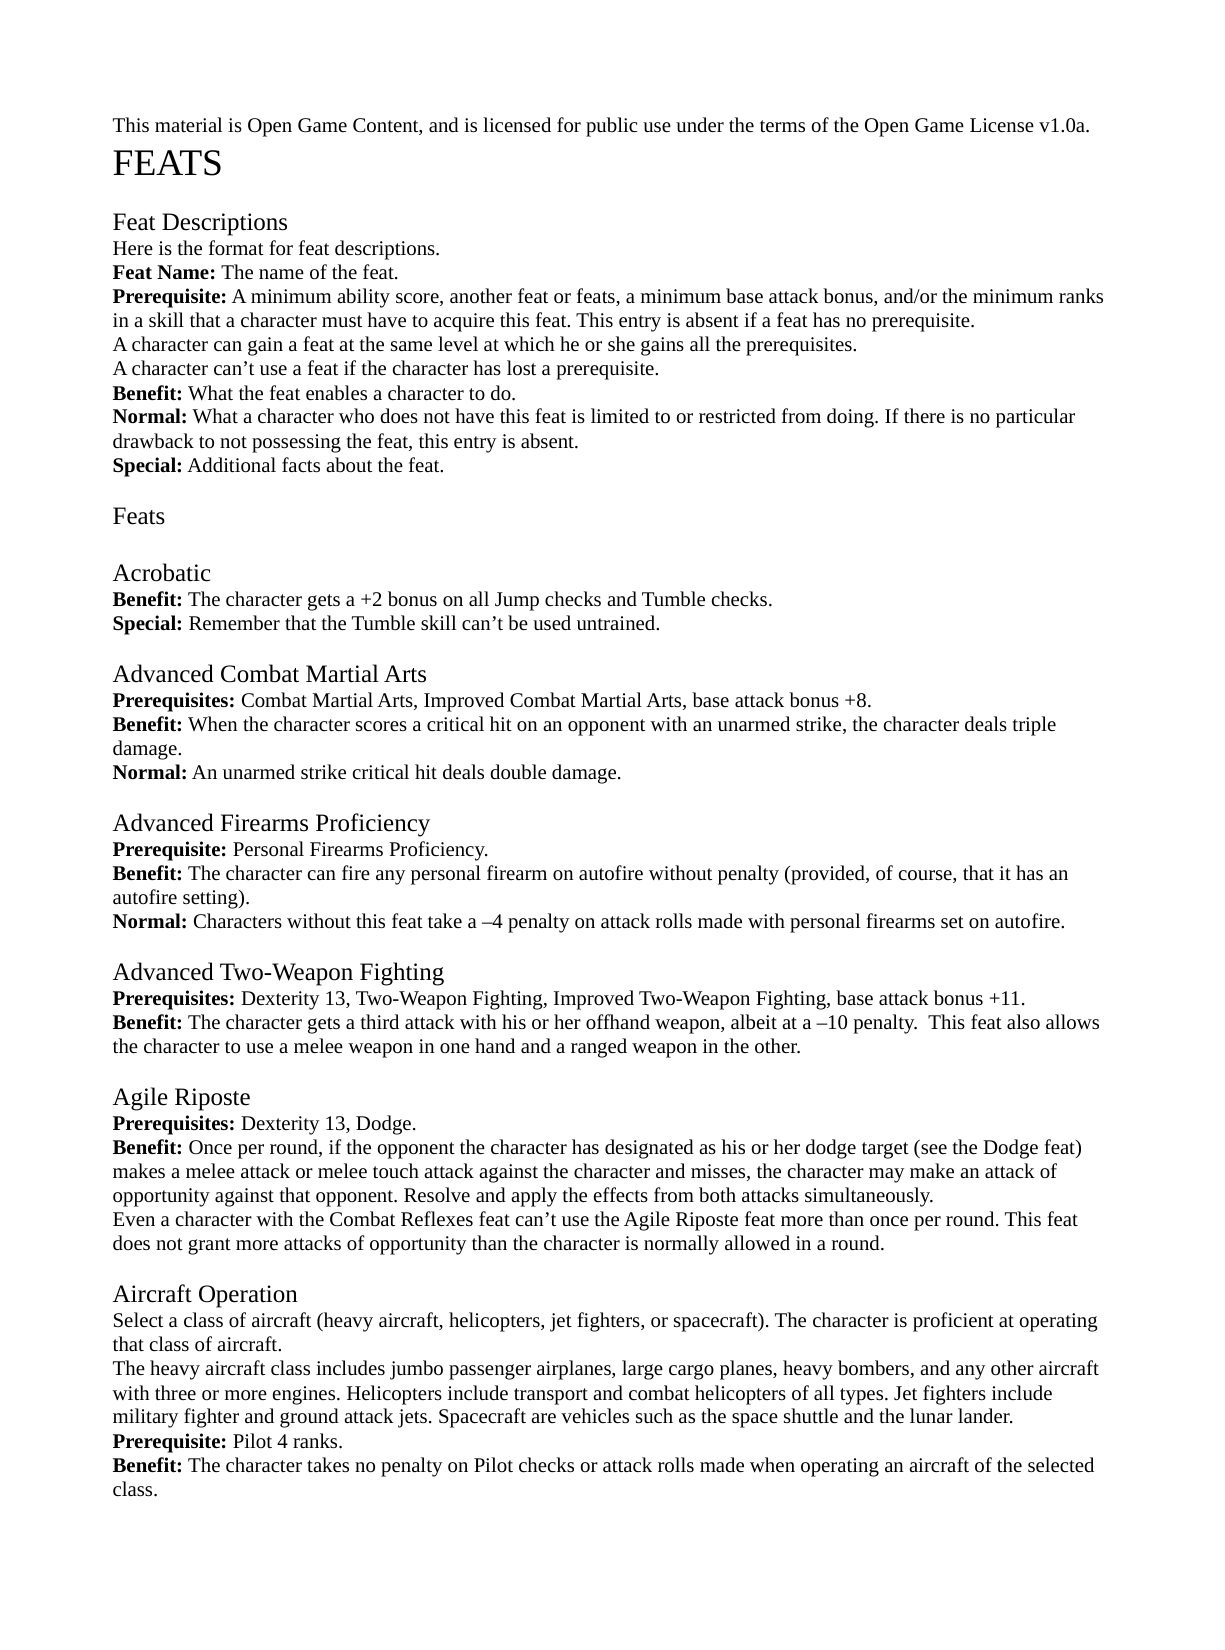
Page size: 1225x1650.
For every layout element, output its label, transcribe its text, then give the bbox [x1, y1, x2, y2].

subtitle Agile Riposte [112, 1082, 1112, 1111]
text Benefit: The character gets a third attack with his or her offhand weapon, albeit at a –10 penalty. This feat also allows the character to use a melee weapon in one hand and a ranged weapon in the other. [112, 1010, 1112, 1058]
text Normal: What a character who does not have this feat is limited to or restricted from doing. If there is no particular drawback to not possessing the feat, this entry is absent. [112, 404, 1112, 453]
text The heavy aircraft class includes jumbo passenger airplanes, large cargo planes, heavy bombers, and any other aircraft with three or more engines. Helicopters include transport and combat helicopters of all types. Jet fighters include military fighter and ground attack jets. Spacecraft are vehicles such as the space shuttle and the lunar lander. [112, 1356, 1112, 1428]
subtitle Advanced Firearms Proficiency [112, 808, 1112, 837]
text Benefit: The character can fire any personal firearm on autofire without penalty (provided, of course, that it has an auto­fire setting). [112, 861, 1112, 909]
subtitle Advanced Combat Martial Arts [112, 659, 1112, 688]
subtitle Feat Descriptions [112, 207, 1112, 236]
text Prerequisites: Dexterity 13, Two-Weapon Fighting, Im­proved Two-Weapon Fighting, base attack bonus +11. [112, 986, 1112, 1010]
text Prerequisites: Dexterity 13, Dodge. [112, 1111, 1112, 1135]
text Prerequisite: Personal Firearms Proficiency. [112, 837, 1112, 861]
text Benefit: The character gets a +2 bonus on all Jump checks and Tumble checks. [112, 587, 1112, 611]
text A character can gain a feat at the same level at which he or she gains all the prerequisites. [112, 332, 1112, 356]
subtitle Aircraft Operation [112, 1279, 1112, 1308]
text A character can’t use a feat if the character has lost a prerequisite. [112, 356, 1112, 380]
text Even a character with the Combat Reflexes feat can’t use the Agile Riposte feat more than once per round. This feat does not grant more attacks of opportunity than the character is normally allowed in a round. [112, 1207, 1112, 1255]
subtitle FEATS [112, 140, 1112, 183]
text Feat Name: The name of the feat. [112, 260, 1112, 284]
text Special: Remember that the Tumble skill can’t be used untrained. [112, 611, 1112, 635]
text Acrobatic [112, 558, 1112, 587]
text Benefit: When the character scores a critical hit on an opponent with an unarmed strike, the character deals triple damage. [112, 712, 1112, 760]
subtitle Feats [112, 501, 1112, 529]
text Benefit: The character takes no penalty on Pilot checks or attack rolls made when operating an aircraft of the selected class. [112, 1453, 1112, 1501]
text Here is the format for feat descriptions. [112, 236, 1112, 260]
text Normal: An unarmed strike critical hit deals double damage. [112, 760, 1112, 784]
text Prerequisite: Pilot 4 ranks. [112, 1428, 1112, 1453]
text This material is Open Game Content, and is licensed for public use under the terms of the Open Game License v1.0a. [112, 112, 1112, 140]
text Special: Additional facts about the feat. [112, 453, 1112, 477]
text Prerequisites: Combat Martial Arts, Improved Combat Martial Arts, base attack bonus +8. [112, 688, 1112, 712]
text Benefit: What the feat enables a character to do. [112, 380, 1112, 404]
text Select a class of aircraft (heavy aircraft, helicopters, jet fighters, or spacecraft). The character is proficient at operating that class of aircraft. [112, 1308, 1112, 1356]
text Normal: Characters without this feat take a –4 penalty on attack rolls made with personal firearms set on auto­fire. [112, 909, 1112, 933]
subtitle Advanced Two-Weapon Fighting [112, 957, 1112, 986]
text Prerequisite: A minimum ability score, another feat or feats, a minimum base attack bonus, and/or the minimum ranks in a skill that a character must have to acquire this feat. This entry is absent if a feat has no prerequisite. [112, 284, 1112, 332]
text Benefit: Once per round, if the opponent the character has designated as his or her dodge target (see the Dodge feat) makes a melee attack or melee touch attack against the character and misses, the character may make an attack of opportunity against that opponent. Resolve and apply the effects from both attacks simultaneously. [112, 1135, 1112, 1207]
